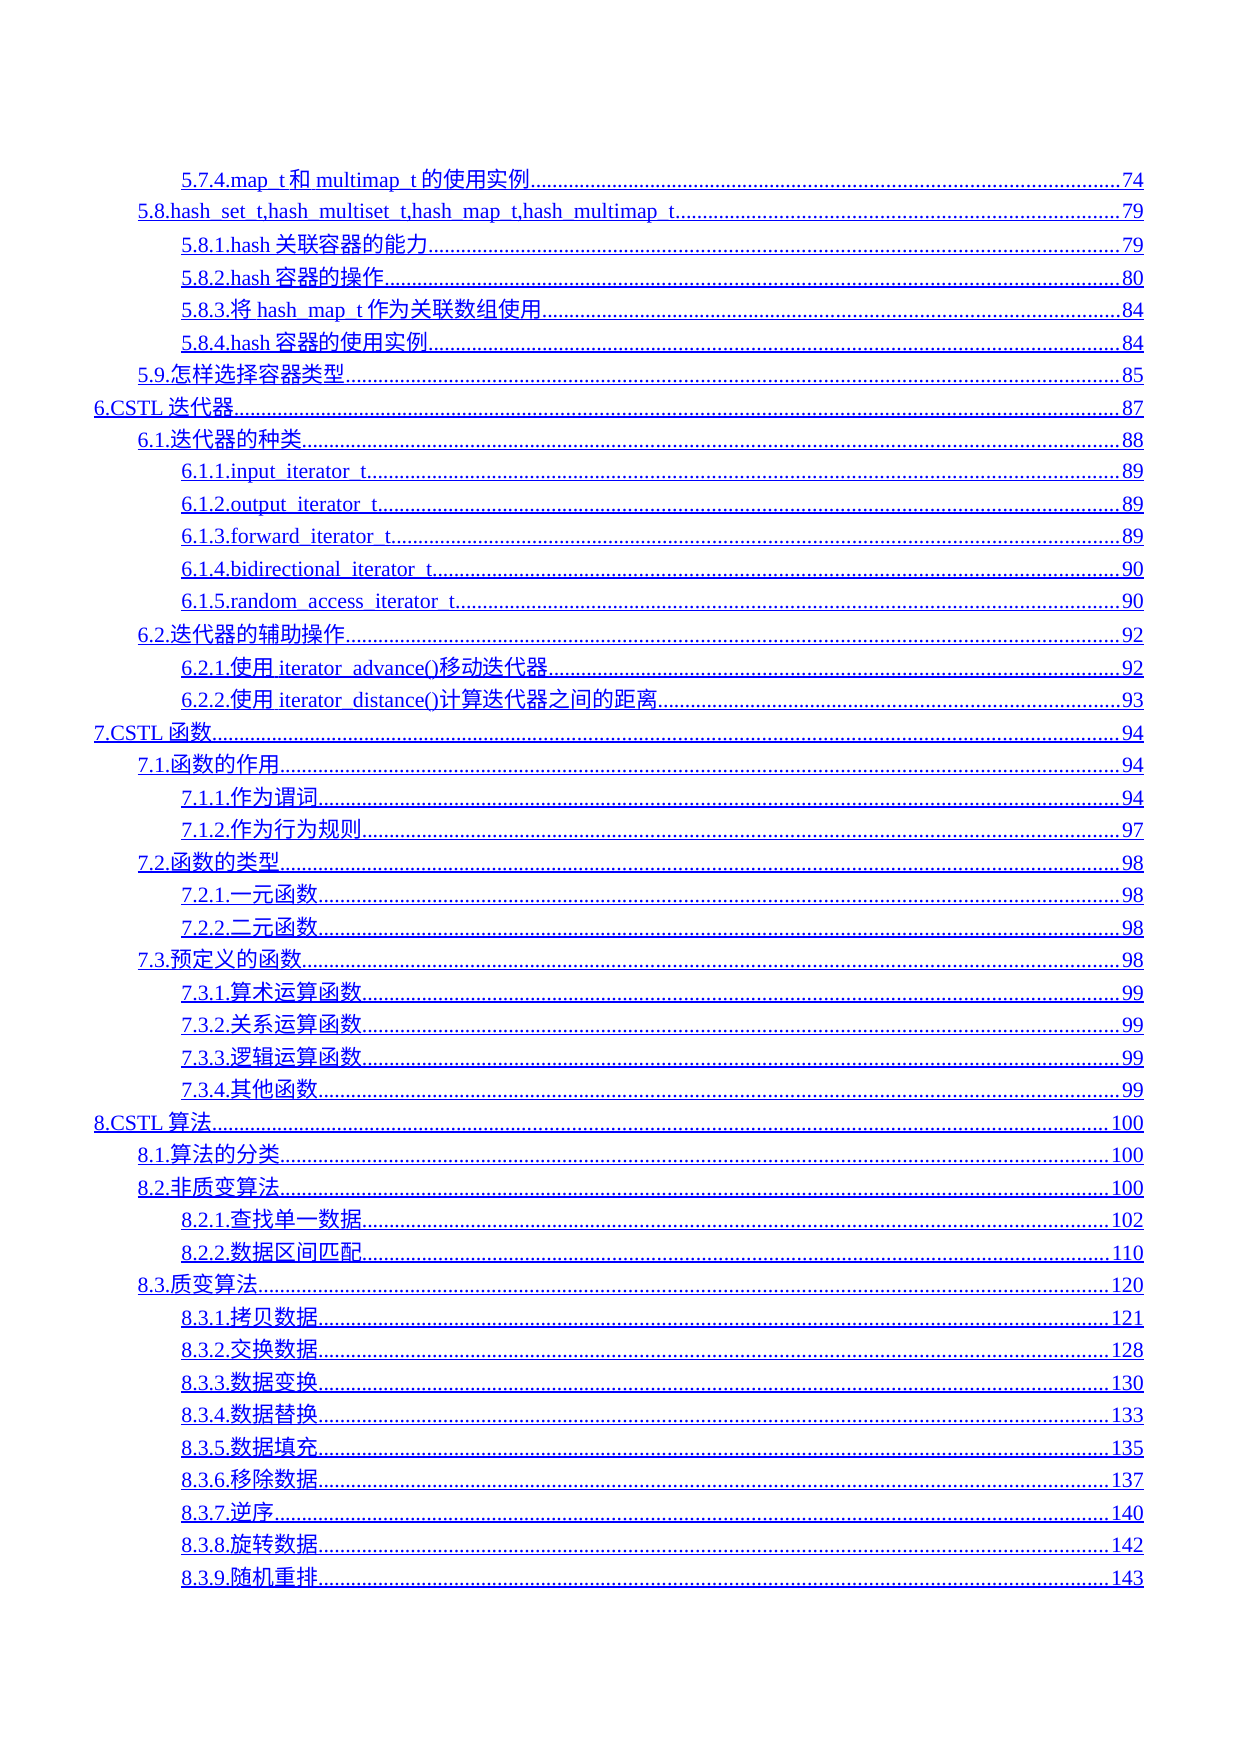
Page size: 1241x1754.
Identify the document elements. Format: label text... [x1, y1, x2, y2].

text 7.2.2.二元函数 98 [181, 909, 1144, 936]
text 8.3.2.交换数据 128 [181, 1332, 1144, 1359]
text [181, 710, 1144, 714]
text [94, 418, 1144, 422]
text [181, 1328, 1144, 1332]
text 6.2.1.使用iterator_advance()移动迭代器 92 [181, 649, 1144, 676]
text 5.7.4.map_t和multimap_t的使用实例 74 [181, 162, 1144, 189]
text [94, 743, 1144, 747]
text 7.1.函数的作用 94 [137, 747, 1144, 774]
text 8.2.1.查找单一数据 102 [181, 1202, 1144, 1229]
text [181, 1068, 1144, 1072]
text 6.1.2.output_iterator_t 89 [181, 487, 1144, 512]
text [181, 579, 1144, 584]
text [181, 1003, 1144, 1007]
text 5.8.4.hash容器的使用实例 84 [181, 324, 1144, 351]
text 6.1.5.random_access_iterator_t 90 [181, 584, 1144, 610]
text [181, 938, 1144, 942]
text [181, 808, 1144, 812]
text 8.3.4.数据替换 133 [181, 1397, 1144, 1424]
text 6.1.3.forward_iterator_t 89 [181, 519, 1144, 545]
text [181, 905, 1144, 909]
text [181, 546, 1144, 552]
text 8.CSTL算法 100 [94, 1104, 1144, 1131]
text 5.8.3.将hash_map_t作为关联数组使用 84 [181, 292, 1144, 319]
text 8.1.算法的分类 100 [137, 1137, 1144, 1164]
text [94, 1133, 1144, 1137]
text [181, 1263, 1144, 1267]
text 8.2.非质变算法 100 [137, 1169, 1144, 1196]
text 7.3.预定义的函数 98 [137, 942, 1144, 969]
text [181, 1523, 1144, 1527]
text 7.1.1.作为谓词 94 [181, 779, 1144, 806]
text [181, 1588, 1144, 1592]
text 7.3.1.算术运算函数 99 [181, 974, 1144, 1001]
text 8.3.9.随机重排 143 [181, 1559, 1144, 1586]
text [181, 678, 1144, 682]
text 7.3.3.逻辑运算函数 99 [181, 1039, 1144, 1066]
text [181, 514, 1144, 519]
text 7.3.2.关系运算函数 99 [181, 1007, 1144, 1034]
text [137, 970, 1144, 974]
text 6.CSTL迭代器 87 [94, 389, 1144, 416]
text [181, 1035, 1144, 1039]
text 7.2.1.一元函数 98 [181, 877, 1144, 904]
text 6.2.2.使用iterator_distance()计算迭代器之间的距离 93 [181, 682, 1144, 709]
text 8.3.7.逆序 140 [181, 1494, 1144, 1521]
text 8.3.8.旋转数据 142 [181, 1527, 1144, 1554]
text [137, 775, 1144, 779]
text 6.2.迭代器的辅助操作 92 [137, 617, 1144, 644]
text 7.3.4.其他函数 99 [181, 1072, 1144, 1099]
text [137, 872, 1144, 877]
text [181, 1393, 1144, 1397]
text [181, 1425, 1144, 1429]
text 8.3.6.移除数据 137 [181, 1462, 1144, 1489]
text [181, 481, 1144, 487]
text [181, 353, 1144, 357]
text [181, 1230, 1144, 1234]
text 6.1.1.input_iterator_t 89 [181, 454, 1144, 480]
text [137, 1295, 1144, 1299]
text [181, 1490, 1144, 1494]
text [137, 221, 1144, 227]
text [181, 1555, 1144, 1559]
text [181, 320, 1144, 324]
text [181, 255, 1144, 259]
text 5.8.1.hash关联容器的能力 79 [181, 227, 1144, 254]
text 5.8.2.hash容器的操作 80 [181, 259, 1144, 286]
text 5.9.怎样选择容器类型 85 [137, 357, 1144, 384]
text 6.1.4.bidirectional_iterator_t 90 [181, 552, 1144, 577]
text 8.3.质变算法 120 [137, 1267, 1144, 1294]
text [181, 1458, 1144, 1462]
text 6.1.迭代器的种类 88 [137, 422, 1144, 449]
text [181, 840, 1144, 844]
text [181, 1100, 1144, 1104]
text 7.CSTL函数 94 [94, 714, 1144, 741]
text [181, 288, 1144, 292]
text [181, 1360, 1144, 1364]
text [137, 1165, 1144, 1169]
text [181, 611, 1144, 617]
text 8.3.3.数据变换 130 [181, 1364, 1144, 1391]
text [137, 645, 1144, 649]
text 5.8.hash_set_t,hash_multiset_t,hash_map_t,hash_multimap_t 79 [137, 194, 1144, 220]
text 7.1.2.作为行为规则 97 [181, 812, 1144, 839]
text 7.2.函数的类型 98 [137, 844, 1144, 871]
text [137, 1197, 1144, 1202]
text [137, 385, 1144, 389]
text 8.3.5.数据填充 135 [181, 1429, 1144, 1456]
text [181, 190, 1144, 194]
text [137, 450, 1144, 454]
text 8.3.1.拷贝数据 121 [181, 1299, 1144, 1326]
text 8.2.2.数据区间匹配 110 [181, 1234, 1144, 1261]
